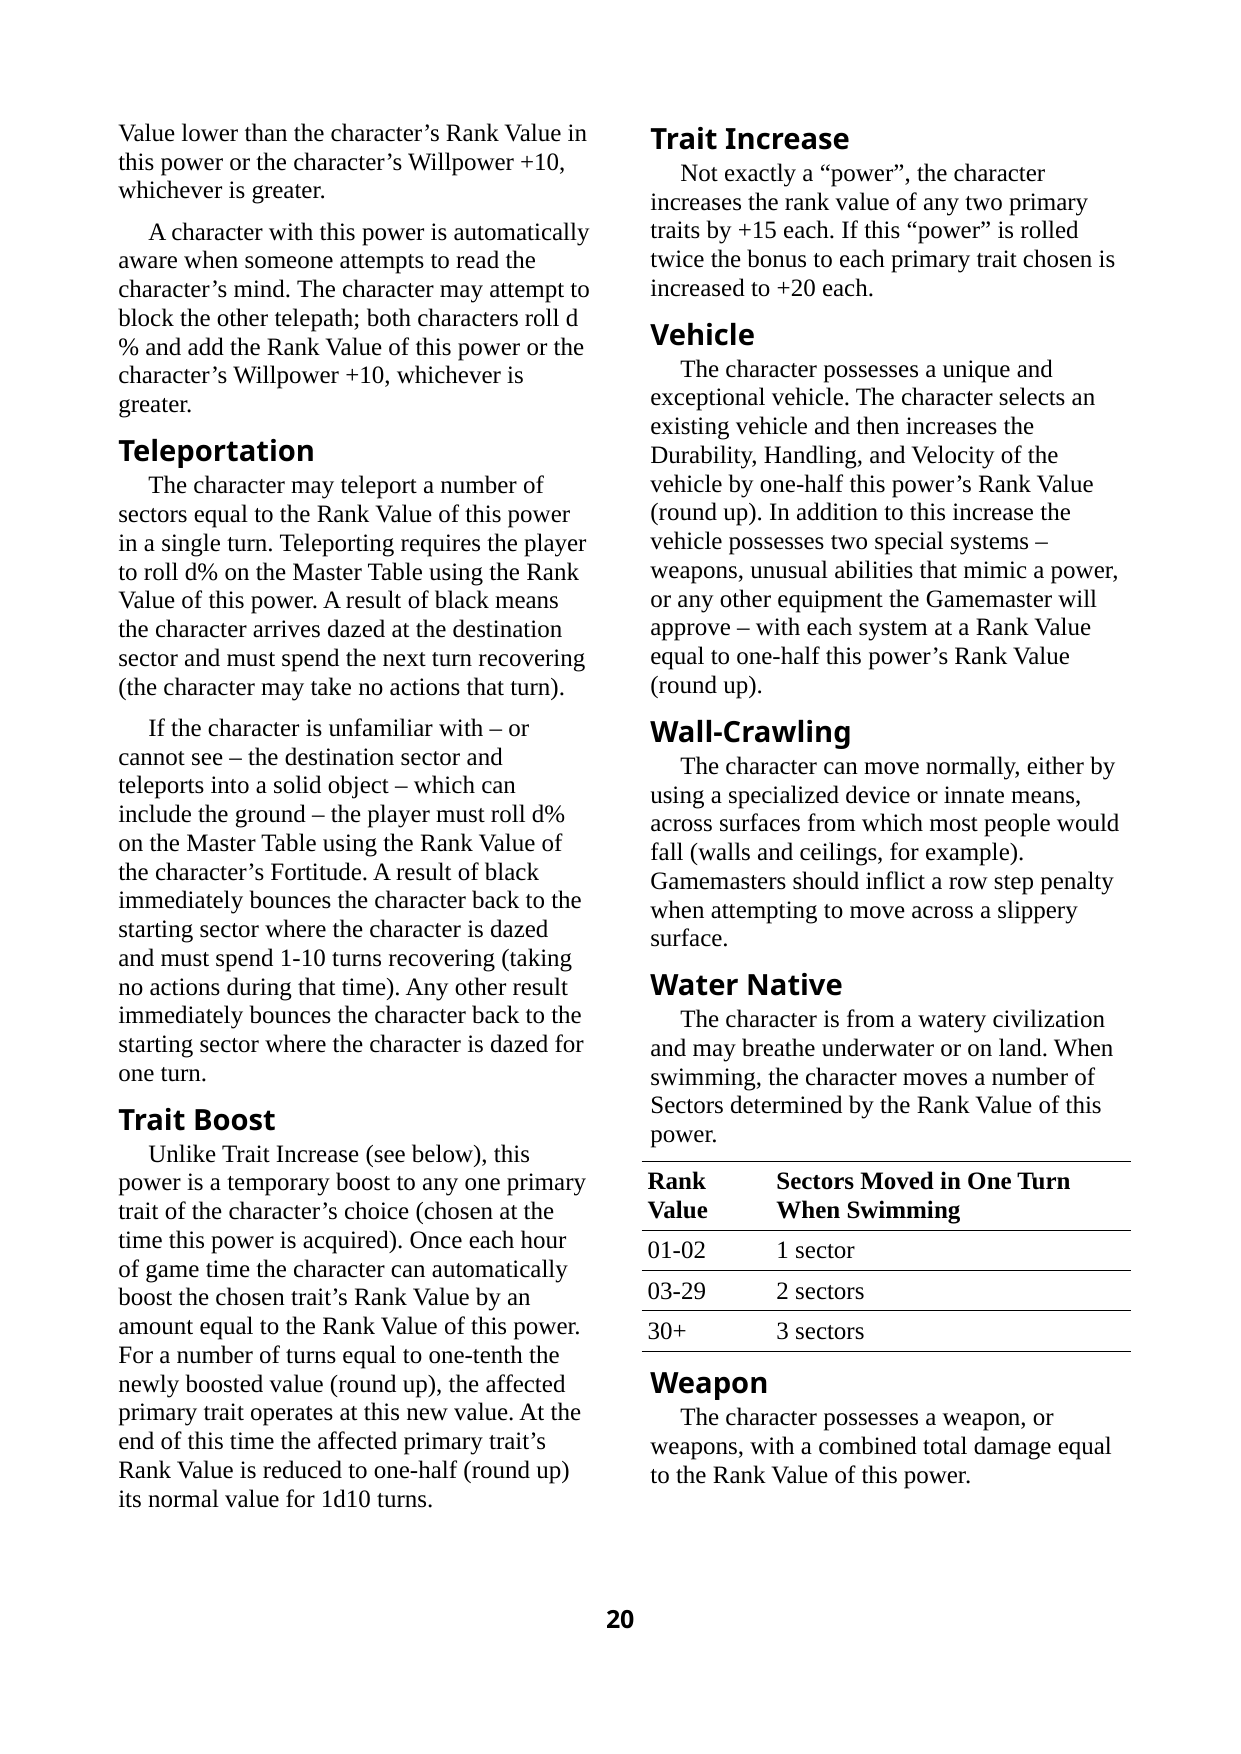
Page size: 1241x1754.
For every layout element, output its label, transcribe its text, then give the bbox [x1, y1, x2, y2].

text The character possesses a unique and exceptional vehicle. The character selects an existing vehicle and then increases the Durability, Handling, and Velocity of the vehicle by one-half this power’s Rank Value (round up). In addition to this increase the vehicle possesses two special systems – weapons, unusual abilities that mimic a power, or any other equipment the Gamemaster will approve – with each system at a Rank Value equal to one-half this power’s Rank Value (round up). [650, 354, 1122, 699]
subtitle Teleportation [118, 431, 590, 470]
text The character can move normally, either by using a specialized device or innate means, across surfaces from which most people would fall (walls and ceilings, for example). Gamemasters should inflict a row step penalty when attempting to move across a slippery surface. [650, 751, 1122, 952]
text A character with this power is automatically aware when someone attempts to read the character’s mind. The character may attempt to block the other telepath; both characters roll d% and add the Rank Value of this power or the character’s Willpower +10, whichever is greater. [118, 217, 590, 418]
table_cell 30+ [642, 1311, 771, 1351]
text The character may teleport a number of sectors equal to the Rank Value of this power in a single turn. Teleporting requires the player to roll d% on the Master Table using the Rank Value of this power. A result of black means the character arrives dazed at the destination sector and must spend the next turn recovering (the character may take no actions that turn). [118, 470, 590, 700]
text Not exactly a “power”, the character increases the rank value of any two primary traits by +15 each. If this “power” is rolled twice the bonus to each primary trait chosen is increased to +20 each. [650, 158, 1122, 302]
subtitle Trait Increase [650, 118, 1122, 158]
table_cell 01-02 [642, 1231, 771, 1270]
text Unlike Trait Increase (see below), this power is a temporary boost to any one primary trait of the character’s choice (chosen at the time this power is acquired). Once each hour of game time the character can automatically boost the chosen trait’s Rank Value by an amount equal to the Rank Value of this power. For a number of turns equal to one-tenth the newly boosted value (round up), the affected primary trait operates at this new value. At the end of this time the affected primary trait’s Rank Value is reduced to one-half (round up) its normal value for 1d10 turns. [118, 1139, 590, 1512]
text If the character is unfamiliar with – or cannot see – the destination sector and teleports into a solid object – which can include the ground – the player must roll d% on the Master Table using the Rank Value of the character’s Fortitude. A result of black immediately bounces the character back to the starting sector where the character is dazed and must spend 1-10 turns recovering (taking no actions during that time). Any other result immediately bounces the character back to the starting sector where the character is dazed for one turn. [118, 713, 590, 1087]
text The character is from a watery civilization and may breathe underwater or on land. When swimming, the character moves a number of Sectors determined by the Rank Value of this power. [650, 1004, 1122, 1148]
table_cell 1 sector [771, 1231, 1131, 1270]
table_cell 3 sectors [771, 1311, 1131, 1351]
table_cell 03-29 [642, 1271, 771, 1310]
subtitle Wall-Crawling [650, 711, 1122, 751]
subtitle Vehicle [650, 314, 1122, 354]
subtitle Water Native [650, 965, 1122, 1004]
subtitle Weapon [650, 1363, 1122, 1402]
table_header Rank Value [642, 1162, 771, 1230]
table_header Sectors Moved in One Turn When Swimming [771, 1162, 1131, 1230]
text The character possesses a weapon, or weapons, with a combined total damage equal to the Rank Value of this power. [650, 1402, 1122, 1489]
subtitle Trait Boost [118, 1099, 590, 1139]
table_cell 2 sectors [771, 1271, 1131, 1310]
text Value lower than the character’s Rank Value in this power or the character’s Willpower +10, whichever is greater. [118, 118, 590, 204]
